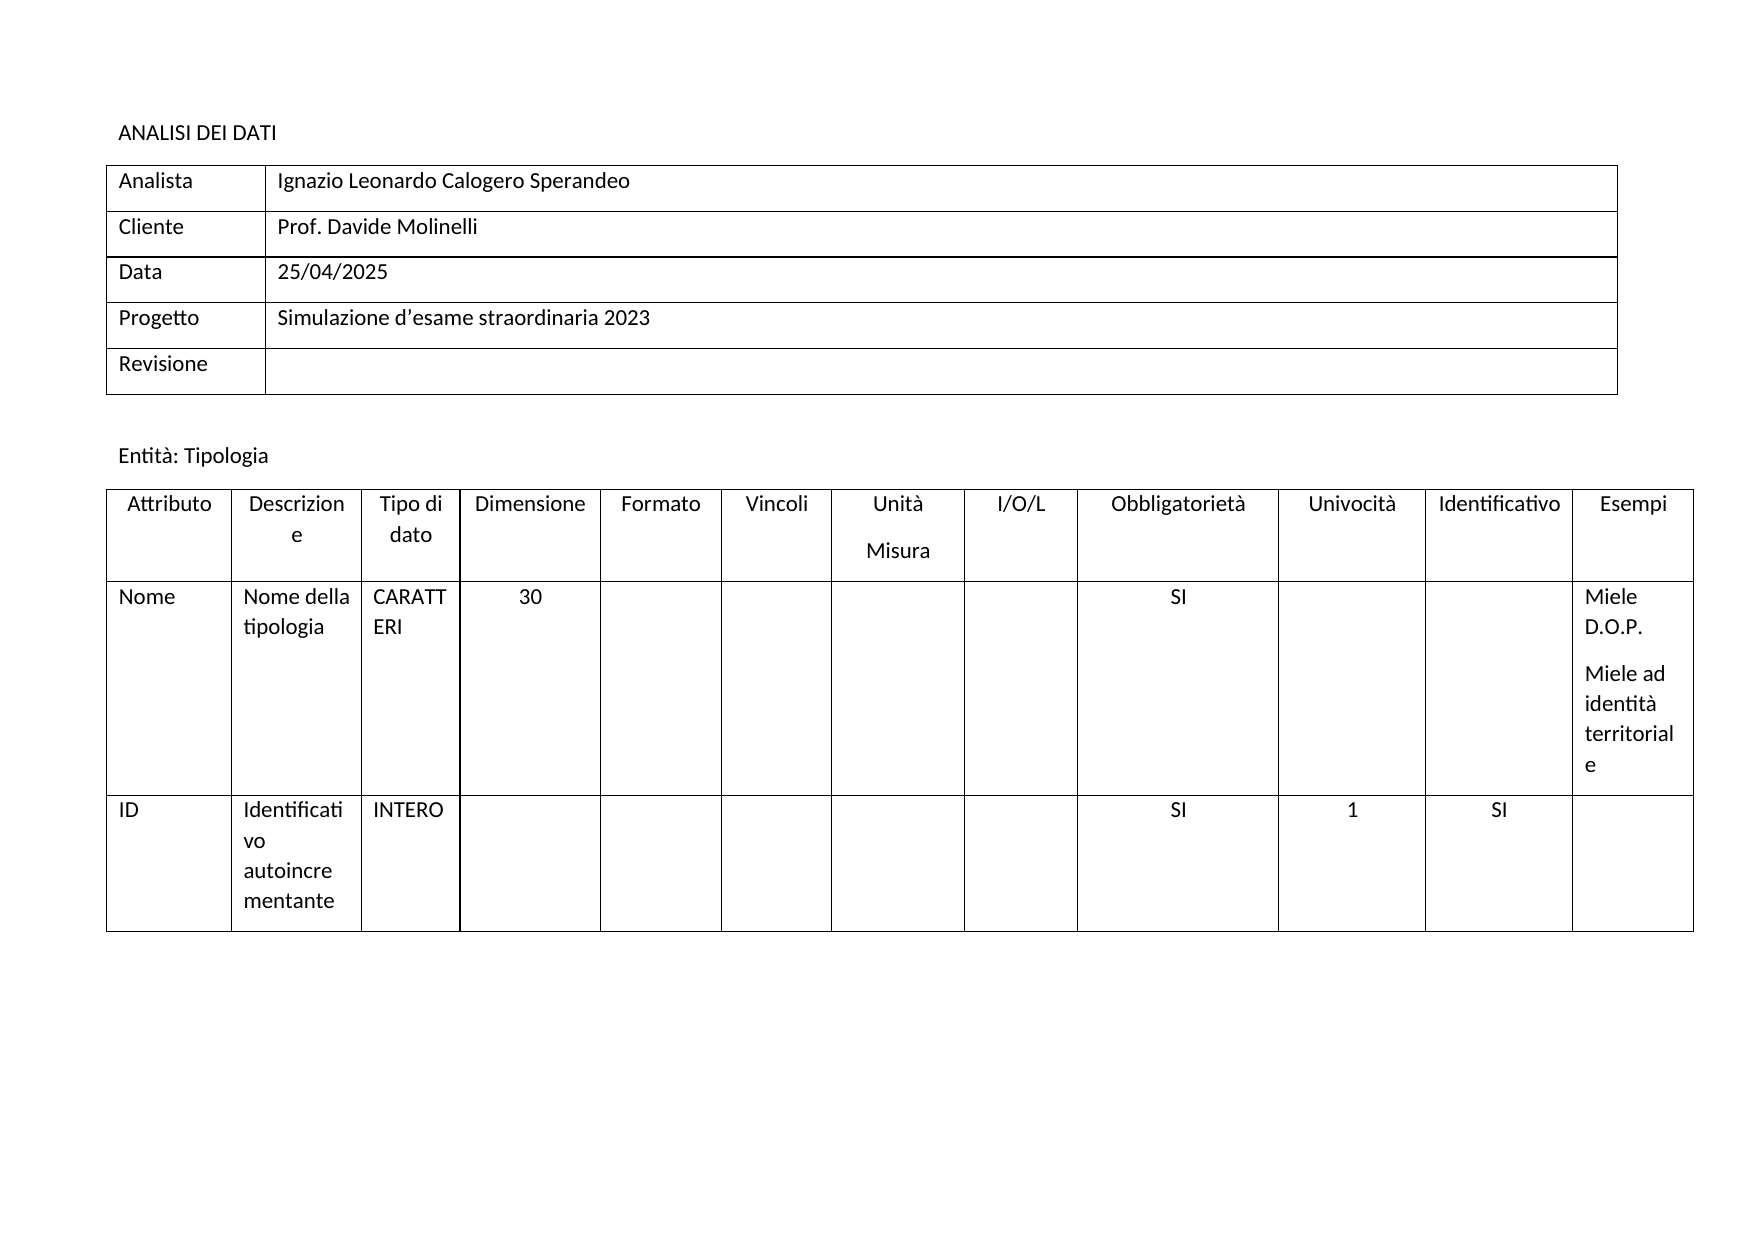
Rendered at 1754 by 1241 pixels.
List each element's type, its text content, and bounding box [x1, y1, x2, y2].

table_cell Prof. Davide Molinelli [266, 212, 1617, 256]
table_cell ID [107, 796, 231, 931]
table_cell SI [1426, 796, 1572, 931]
table_cell Cliente [107, 212, 265, 256]
table_header I/O/L [965, 490, 1077, 581]
table_cell Miele D.O.P. Miele ad identità territoriale [1573, 582, 1693, 794]
table_cell [1573, 796, 1693, 931]
table_cell Revisione [107, 349, 265, 394]
table_cell 25/04/2025 [266, 258, 1617, 302]
table_cell [965, 582, 1077, 794]
table_header Formato [601, 490, 721, 581]
table_cell Nome [107, 582, 231, 794]
table_cell INTERO [362, 796, 459, 931]
table_header Attributo [107, 490, 231, 581]
table_header Dimensione [461, 490, 600, 581]
table_cell Simulazione d’esame straordinaria 2023 [266, 303, 1617, 348]
table_cell CARATTERI [362, 582, 459, 794]
table_cell SI [1078, 582, 1278, 794]
table_header Obbligatorietà [1078, 490, 1278, 581]
table_header Esempi [1573, 490, 1693, 581]
table_cell [266, 349, 1617, 394]
table_cell [601, 582, 721, 794]
table_header Univocità [1279, 490, 1425, 581]
table_cell 1 [1279, 796, 1425, 931]
table_header Descrizione [232, 490, 361, 581]
table_cell SI [1078, 796, 1278, 931]
table_header Vincoli [722, 490, 831, 581]
text Entità: Tipologia [118, 442, 1606, 469]
table_cell Data [107, 258, 265, 302]
table_cell [1426, 582, 1572, 794]
table_cell Identificativo autoincrementante [232, 796, 361, 931]
text ANALISI DEI DATI [118, 118, 1606, 146]
table_header Ignazio Leonardo Calogero Sperandeo [266, 166, 1617, 211]
table_cell [722, 582, 831, 794]
table_cell [832, 796, 964, 931]
table_cell [601, 796, 721, 931]
table_cell [461, 796, 600, 931]
table_cell Nome della tipologia [232, 582, 361, 794]
table_header Tipo di dato [362, 490, 459, 581]
table_header Unità Misura [832, 490, 964, 581]
table_cell [722, 796, 831, 931]
table_cell Progetto [107, 303, 265, 348]
table_header Identificativo [1426, 490, 1572, 581]
table_cell [832, 582, 964, 794]
table_header Analista [107, 166, 265, 211]
table_cell [1279, 582, 1425, 794]
table_cell 30 [461, 582, 600, 794]
table_cell [965, 796, 1077, 931]
